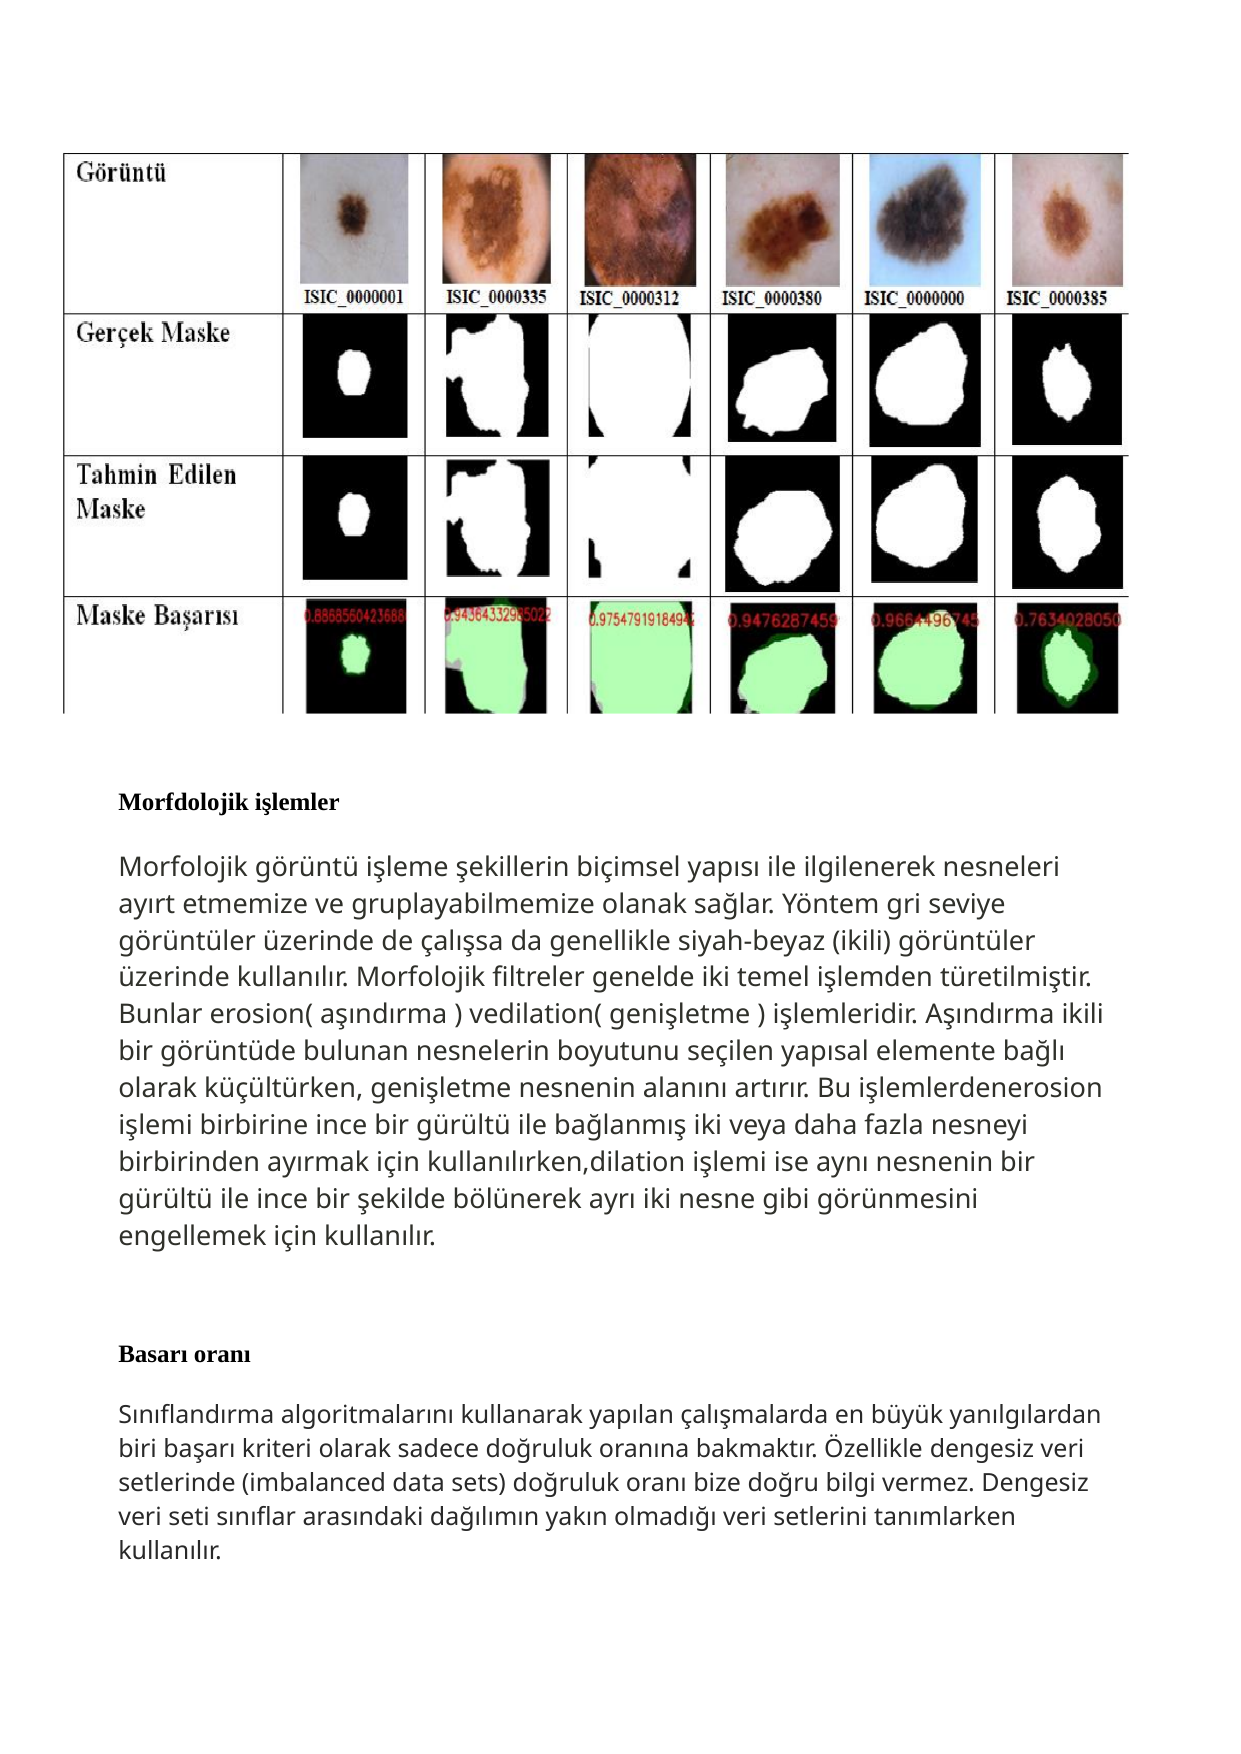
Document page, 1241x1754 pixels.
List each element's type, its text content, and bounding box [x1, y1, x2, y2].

text Sınıflandırma algoritmalarını kullanarak yapılan çalışmalarda en büyük yanılgılardan biri başarı kriteri olarak sadece doğruluk oranına bakmaktır. Özellikle dengesiz veri setlerinde (imbalanced data sets) doğruluk oranı bize doğru bilgi vermez. Dengesiz veri seti sınıflar arasındaki dağılımın yakın olmadığı veri setlerini tanımlarken kullanılır. [118, 1397, 1122, 1567]
text Morfolojik görüntü işleme şekillerin biçimsel yapısı ile ilgilenerek nesneleri ayırt etmemize ve gruplayabilmemize olanak sağlar. Yöntem gri seviye görüntüler üzerinde de çalışsa da genellikle siyah-beyaz (ikili) görüntüler üzerinde kullanılır. Morfolojik filtreler genelde iki temel işlemden türetilmiştir. Bunlar erosion( aşındırma ) vedilation( genişletme ) işlemleridir. Aşındırma ikili bir görüntüde bulunan nesnelerin boyutunu seçilen yapısal elemente bağlı olarak küçültürken, genişletme nesnenin alanını artırır. Bu işlemlerdenerosion işlemi birbirine ince bir gürültü ile bağlanmış iki veya daha fazla nesneyi birbirinden ayırmak için kullanılırken,dilation işlemi ise aynı nesnenin bir gürültü ile ince bir şekilde bölünerek ayrı iki nesne gibi görünmesini engellemek için kullanılır. [118, 847, 1122, 1282]
text Morfdolojik işlemler [118, 787, 1122, 816]
text Basarı oranı [118, 1339, 1122, 1368]
picture [41, 151, 1129, 730]
